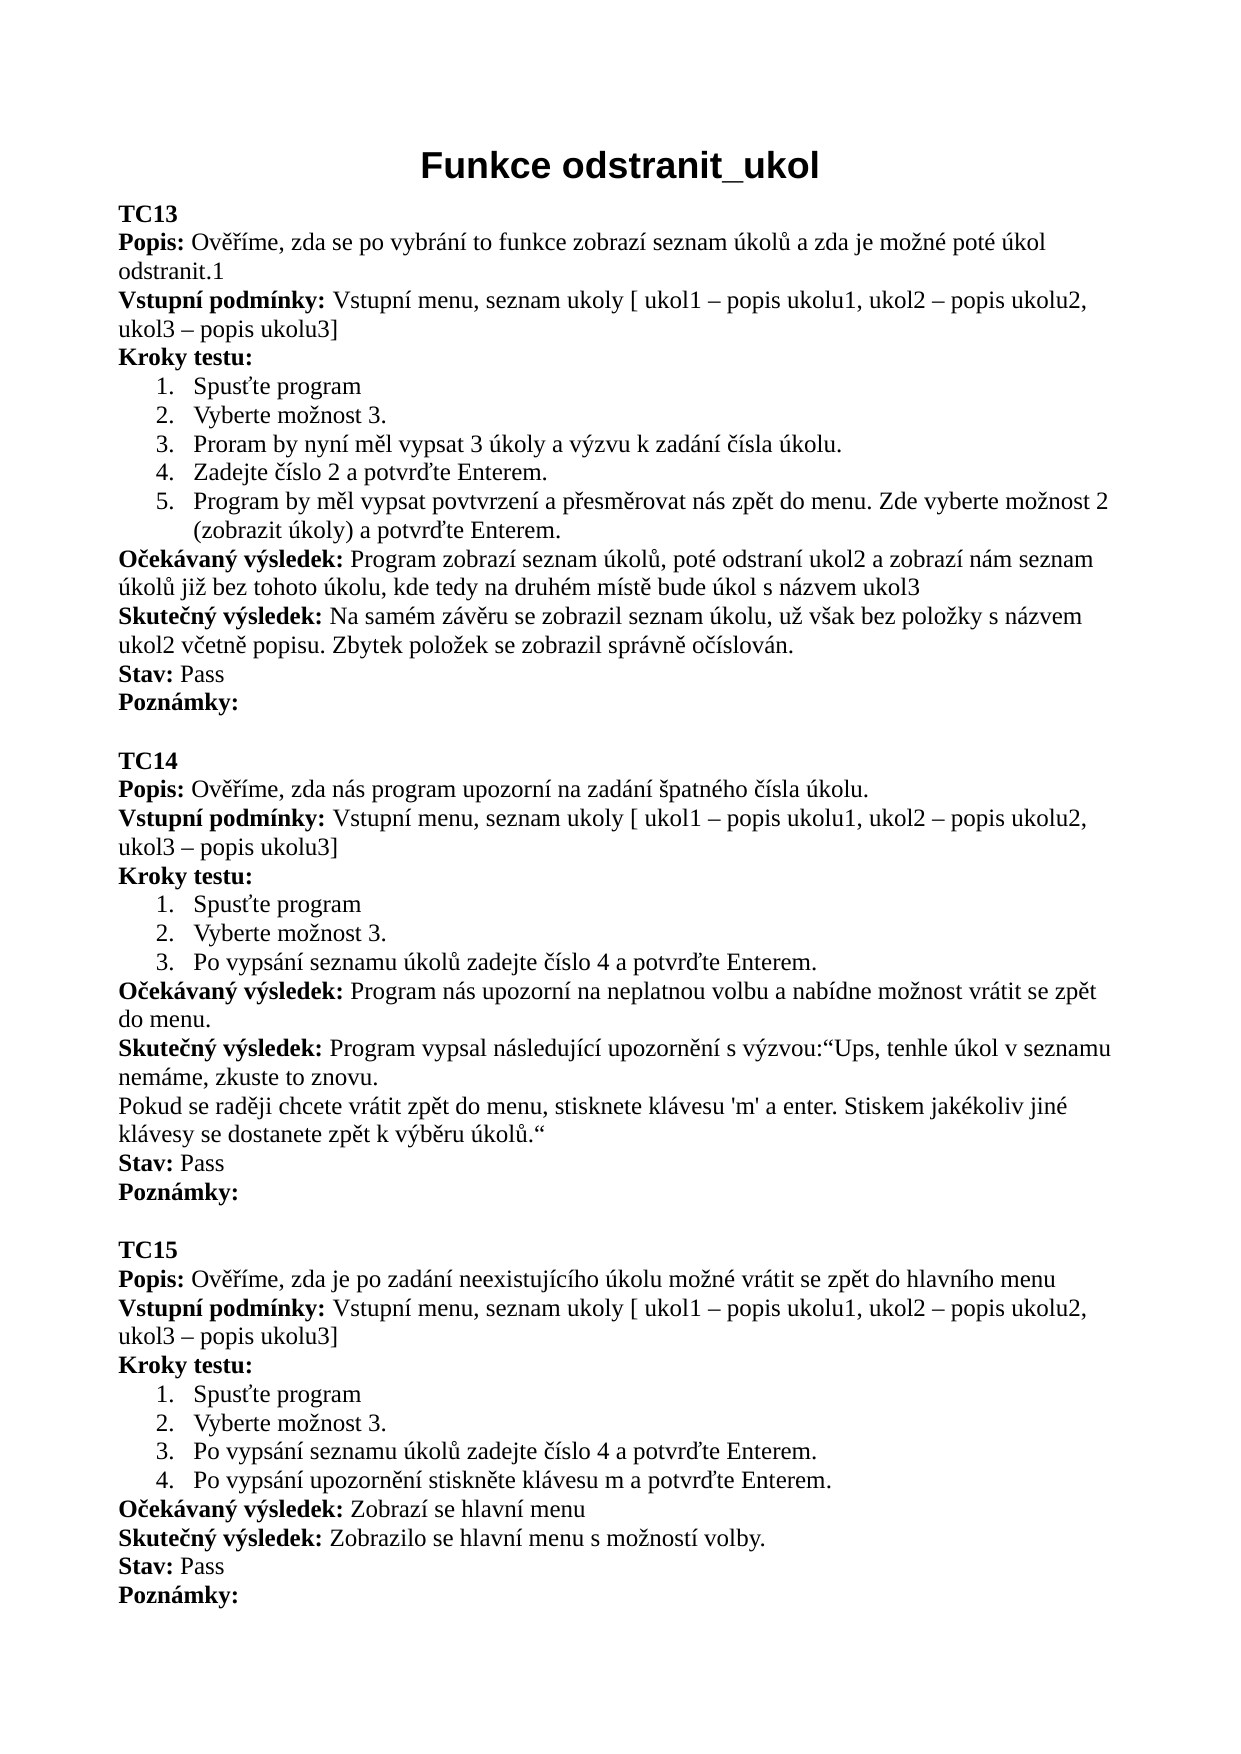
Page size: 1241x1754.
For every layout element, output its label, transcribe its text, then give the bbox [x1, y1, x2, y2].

text Vstupní podmínky: Vstupní menu, seznam ukoly [ ukol1 – popis ukolu1, ukol2 – popis ukolu2, ukol3 – popis ukolu3] [118, 803, 1122, 861]
text TC15 [118, 1235, 1122, 1264]
text Skutečný výsledek: Zobrazilo se hlavní menu s možností volby. [118, 1523, 1122, 1551]
text Popis: Ověříme, zda se po vybrání to funkce zobrazí seznam úkolů a zda je možné poté úkol odstranit.1 [118, 227, 1122, 285]
text Pokud se raději chcete vrátit zpět do menu, stisknete klávesu 'm' a enter. Stiskem jakékoliv jiné klávesy se dostanete zpět k výběru úkolů.“ [118, 1091, 1122, 1148]
text Očekávaný výsledek: Program zobrazí seznam úkolů, poté odstraní ukol2 a zobrazí nám seznam úkolů již bez tohoto úkolu, kde tedy na druhém místě bude úkol s názvem ukol3 [118, 544, 1122, 601]
list Zadejte číslo 2 a potvrďte Enterem. [156, 457, 1122, 486]
text Očekávaný výsledek: Program nás upozorní na neplatnou volbu a nabídne možnost vrátit se zpět do menu. [118, 976, 1122, 1033]
text Kroky testu: [118, 1350, 1122, 1379]
text Stav: Pass [118, 1148, 1122, 1177]
text Kroky testu: [118, 861, 1122, 889]
text Poznámky: [118, 1580, 1122, 1609]
text TC14 [118, 746, 1122, 774]
list Po vypsání upozornění stiskněte klávesu m a potvrďte Enterem. [156, 1465, 1122, 1494]
list Vyberte možnost 3. [156, 918, 1122, 947]
text Popis: Ověříme, zda nás program upozorní na zadání špatného čísla úkolu. [118, 774, 1122, 803]
list Vyberte možnost 3. [156, 400, 1122, 429]
text Popis: Ověříme, zda je po zadání neexistujícího úkolu možné vrátit se zpět do hlavního menu [118, 1264, 1122, 1293]
text Stav: Pass [118, 659, 1122, 687]
list Program by měl vypsat povtvrzení a přesměrovat nás zpět do menu. Zde vyberte možnost 2 (zobrazit úkoly) a potvrďte Enterem. [156, 486, 1122, 544]
text TC13 [118, 199, 1122, 227]
list Po vypsání seznamu úkolů zadejte číslo 4 a potvrďte Enterem. [156, 1436, 1122, 1465]
list Proram by nyní měl vypsat 3 úkoly a výzvu k zadání čísla úkolu. [156, 429, 1122, 457]
list Spusťte program [156, 1379, 1122, 1408]
text Poznámky: [118, 1177, 1122, 1206]
text Stav: Pass [118, 1551, 1122, 1580]
text Vstupní podmínky: Vstupní menu, seznam ukoly [ ukol1 – popis ukolu1, ukol2 – popis ukolu2, ukol3 – popis ukolu3] [118, 285, 1122, 342]
text Skutečný výsledek: Program vypsal následující upozornění s výzvou:“Ups, tenhle úkol v seznamu nemáme, zkuste to znovu. [118, 1033, 1122, 1091]
list Spusťte program [156, 889, 1122, 918]
list Po vypsání seznamu úkolů zadejte číslo 4 a potvrďte Enterem. [156, 947, 1122, 976]
subtitle Funkce odstranit_ukol [118, 143, 1122, 186]
text Poznámky: [118, 687, 1122, 716]
text Očekávaný výsledek: Zobrazí se hlavní menu [118, 1494, 1122, 1523]
text Skutečný výsledek: Na samém závěru se zobrazil seznam úkolu, už však bez položky s názvem ukol2 včetně popisu. Zbytek položek se zobrazil správně očíslován. [118, 601, 1122, 659]
text Kroky testu: [118, 342, 1122, 371]
list Vyberte možnost 3. [156, 1408, 1122, 1436]
list Spusťte program [156, 371, 1122, 400]
text Vstupní podmínky: Vstupní menu, seznam ukoly [ ukol1 – popis ukolu1, ukol2 – popis ukolu2, ukol3 – popis ukolu3] [118, 1293, 1122, 1350]
